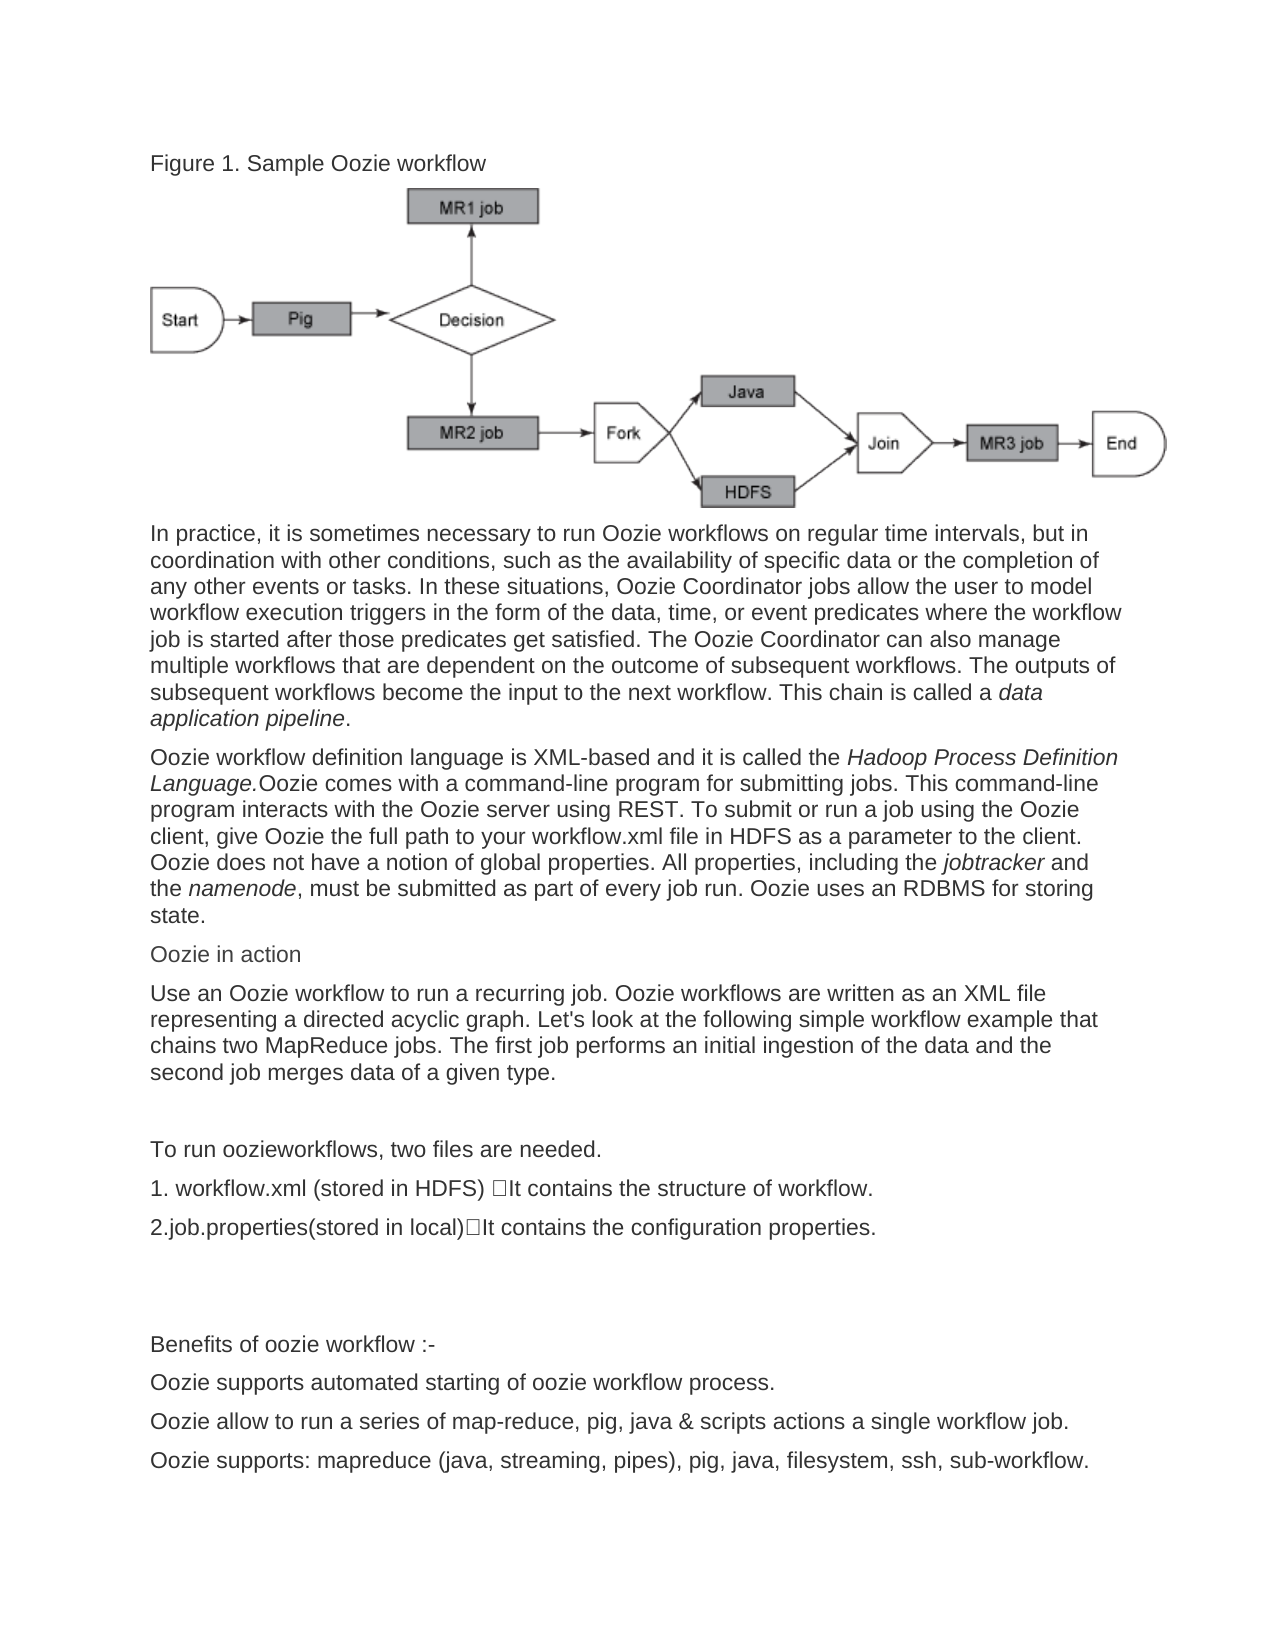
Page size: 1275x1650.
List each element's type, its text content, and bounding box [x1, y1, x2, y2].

text Use an Oozie workflow to run a recurring job. Oozie workflows are written as an XML file representing a directed acyclic graph. Let's look at the following simple workflow example that chains two MapReduce jobs. The first job performs an initial ingestion of the data and the second job merges data of a given type. [150, 979, 1125, 1085]
text Oozie supports automated starting of oozie workflow process. [150, 1369, 1125, 1396]
text Oozie in action [150, 941, 1125, 967]
picture [150, 188, 1167, 508]
text 2.job.properties(stored in local)It contains the configuration properties. [150, 1214, 1125, 1240]
text Oozie workflow definition language is XML-based and it is called the Hadoop Process Definition Language.Oozie comes with a command-line program for submitting jobs. This command-line program interacts with the Oozie server using REST. To submit or run a job using the Oozie client, give Oozie the full path to your workflow.xml file in HDFS as a parameter to the client. Oozie does not have a notion of global properties. All properties, including the jobtracker and the namenode, must be submitted as part of every job run. Oozie uses an RDBMS for storing state. [150, 744, 1125, 928]
text Figure 1. Sample Oozie workflow [150, 150, 1125, 176]
text Oozie supports: mapreduce (java, streaming, pipes), pig, java, filesystem, ssh, sub-workflow. [150, 1447, 1125, 1473]
text Oozie allow to run a series of map-reduce, pig, java & scripts actions a single workflow job. [150, 1408, 1125, 1434]
text 1. workflow.xml (stored in HDFS) It contains the structure of workflow. [150, 1175, 1125, 1201]
text Benefits of oozie workflow :- [150, 1331, 1125, 1357]
text In practice, it is sometimes necessary to run Oozie workflows on regular time intervals, but in coordination with other conditions, such as the availability of specific data or the completion of any other events or tasks. In these situations, Oozie Coordinator jobs allow the user to model workflow execution triggers in the form of the data, time, or event predicates where the workflow job is started after those predicates get satisfied. The Oozie Coordinator can also manage multiple workflows that are dependent on the outcome of subsequent workflows. The outputs of subsequent workflows become the input to the next workflow. This chain is called a data application pipeline. [150, 520, 1125, 731]
text To run oozieworkflows, two files are needed. [150, 1136, 1125, 1163]
